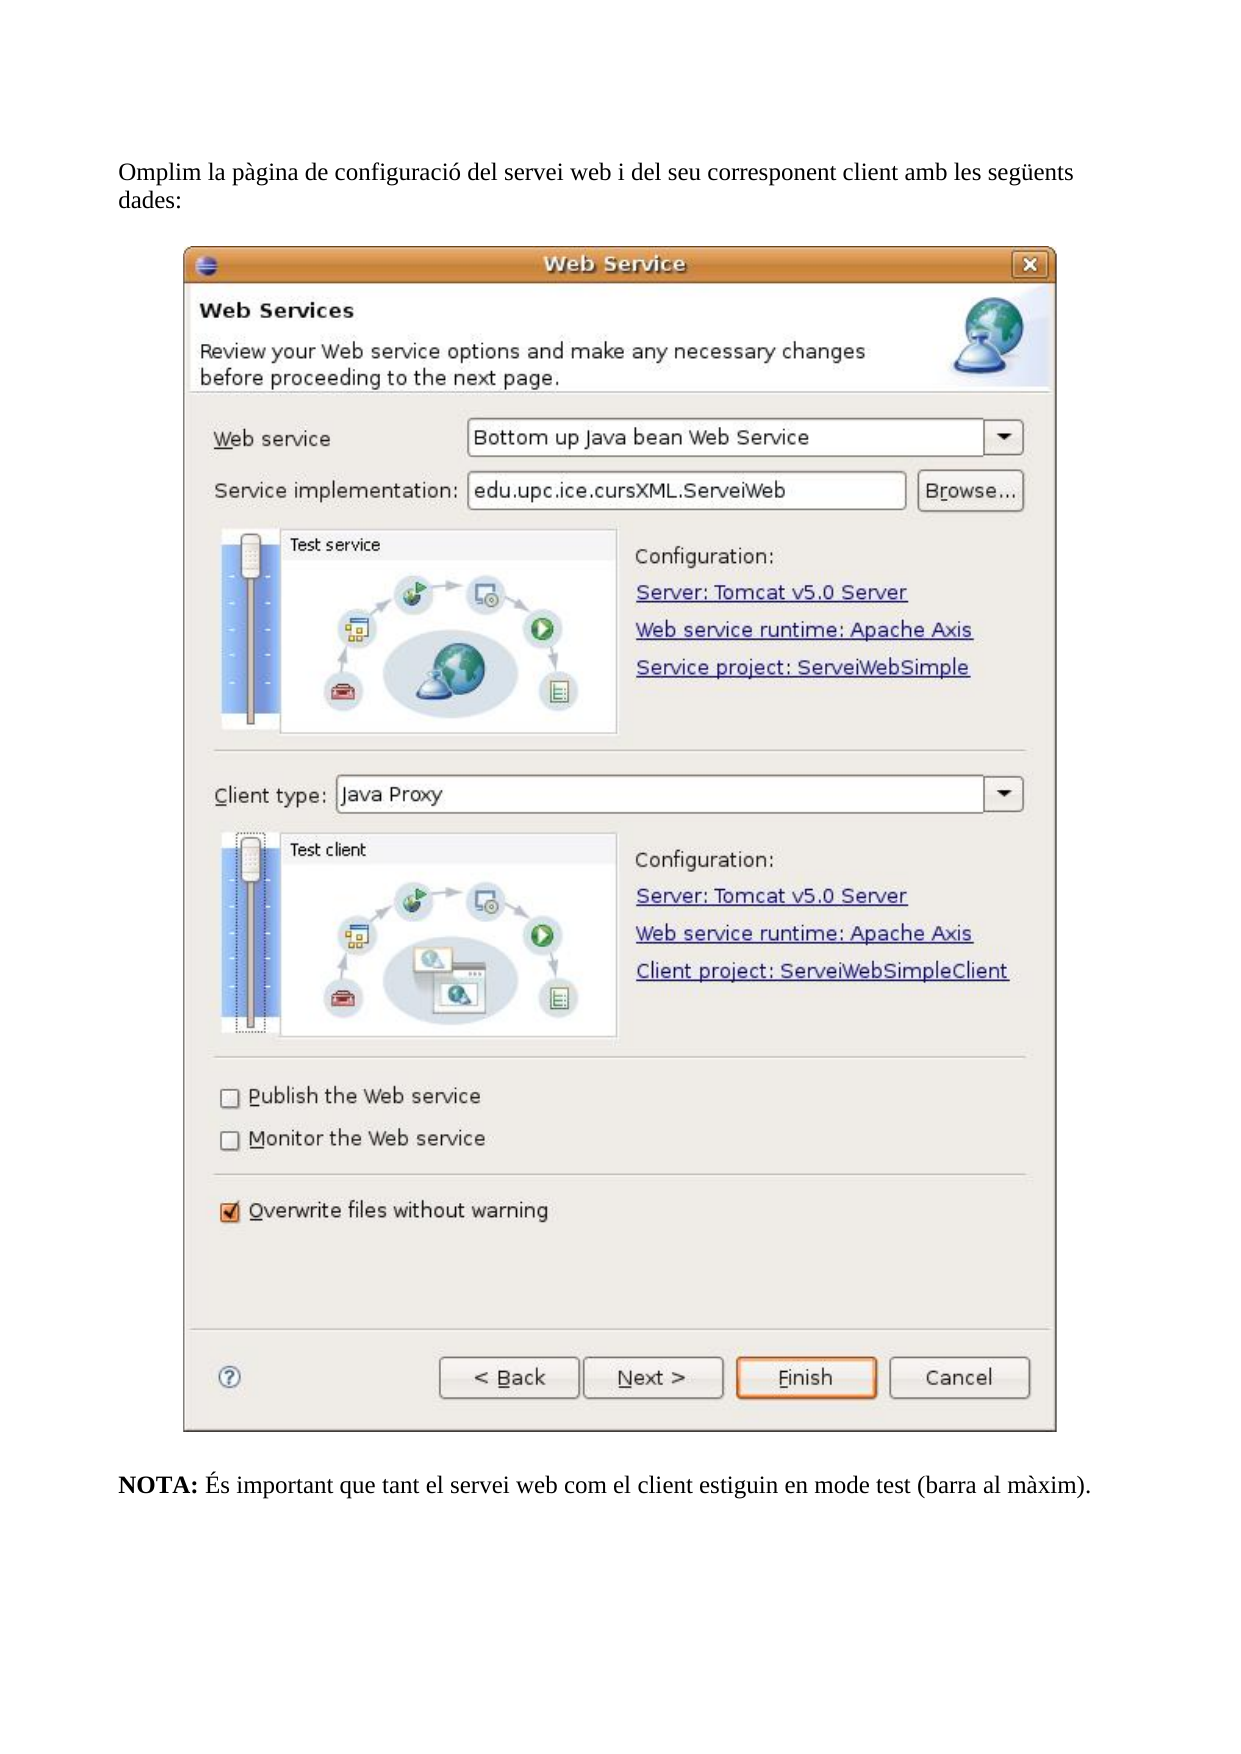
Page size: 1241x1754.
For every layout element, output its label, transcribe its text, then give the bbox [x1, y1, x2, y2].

text Omplim la pàgina de configuració del servei web i del seu corresponent client amb les següents dades: [118, 158, 1122, 214]
text NOTA: És important que tant el servei web com el client estiguin en mode test (barra al màxim). [118, 1471, 1122, 1499]
picture [183, 246, 1057, 1432]
